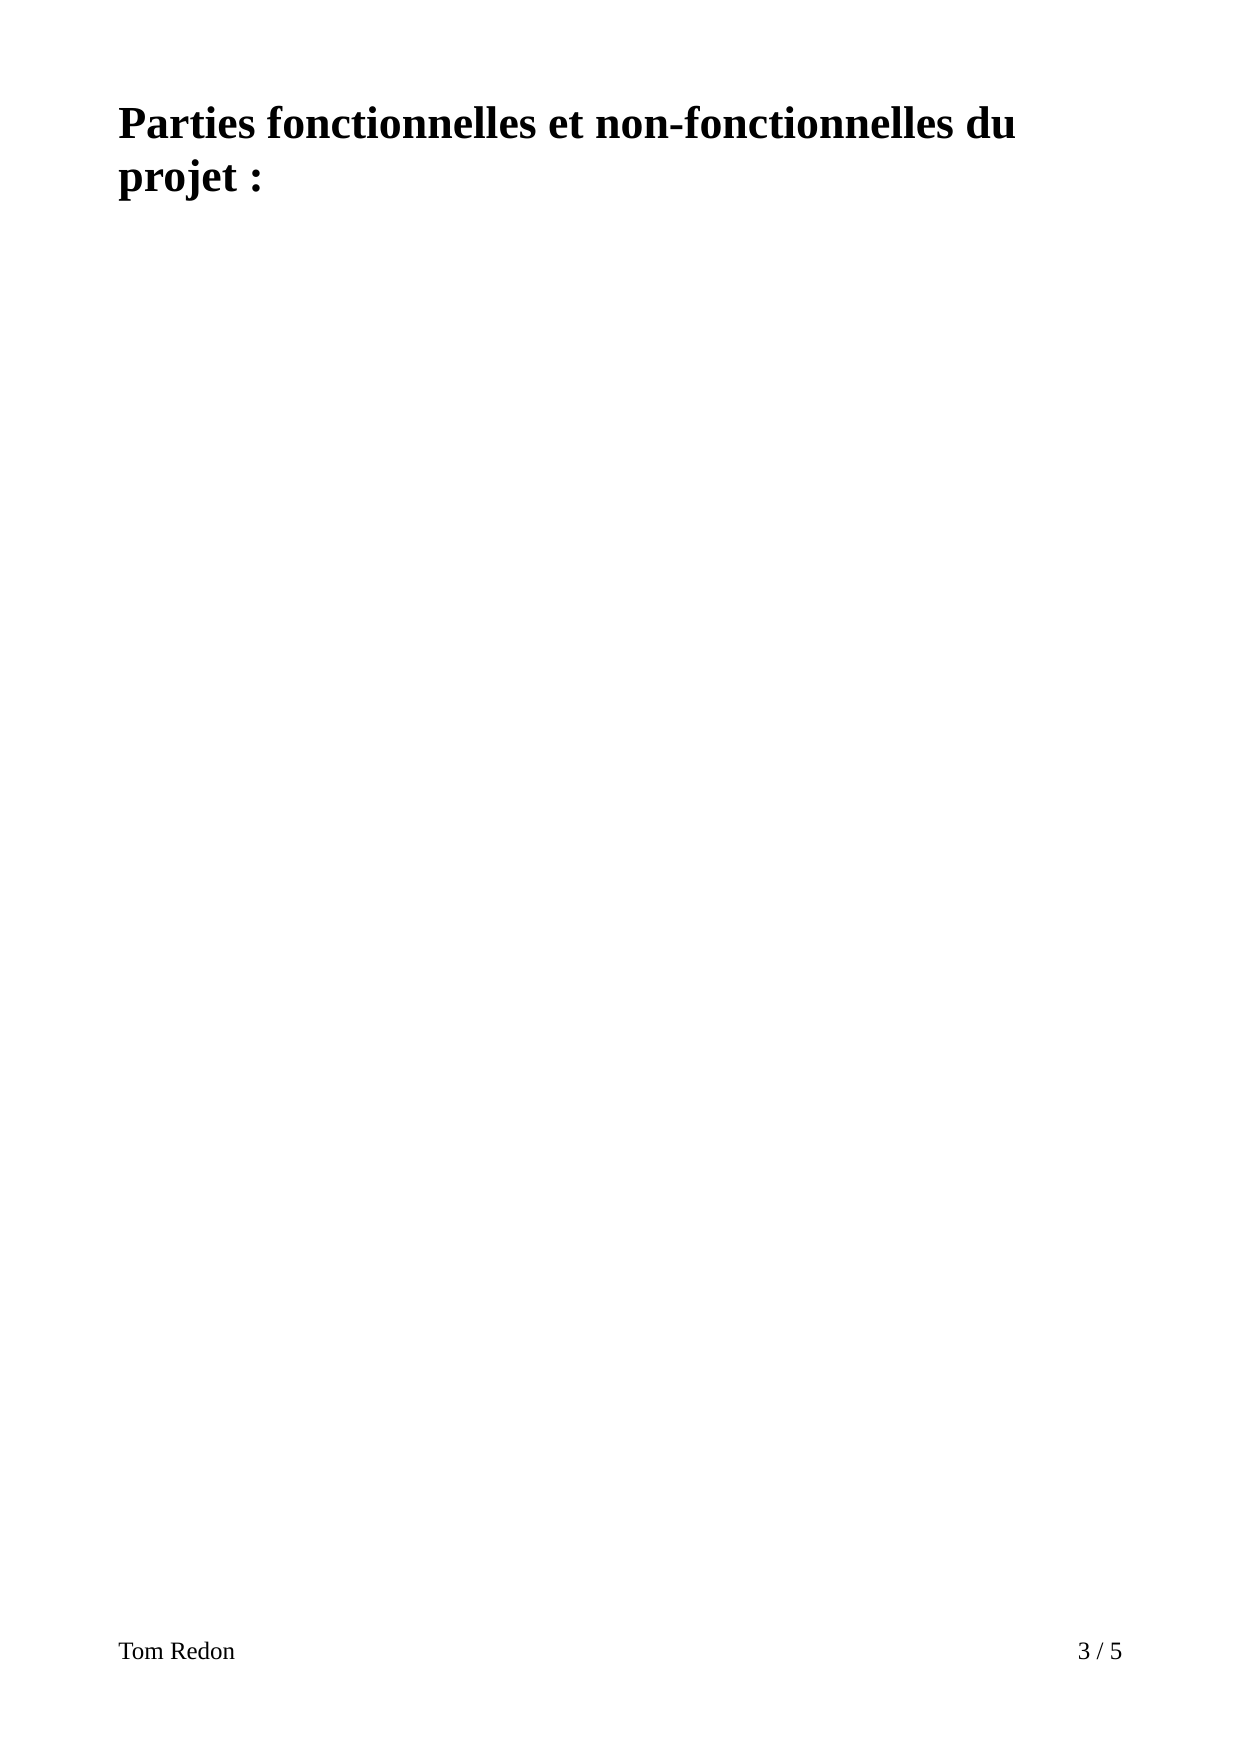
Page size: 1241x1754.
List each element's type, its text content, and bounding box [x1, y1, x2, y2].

subtitle Parties fonctionnelles et non-fonctionnelles du projet : [118, 96, 1122, 201]
